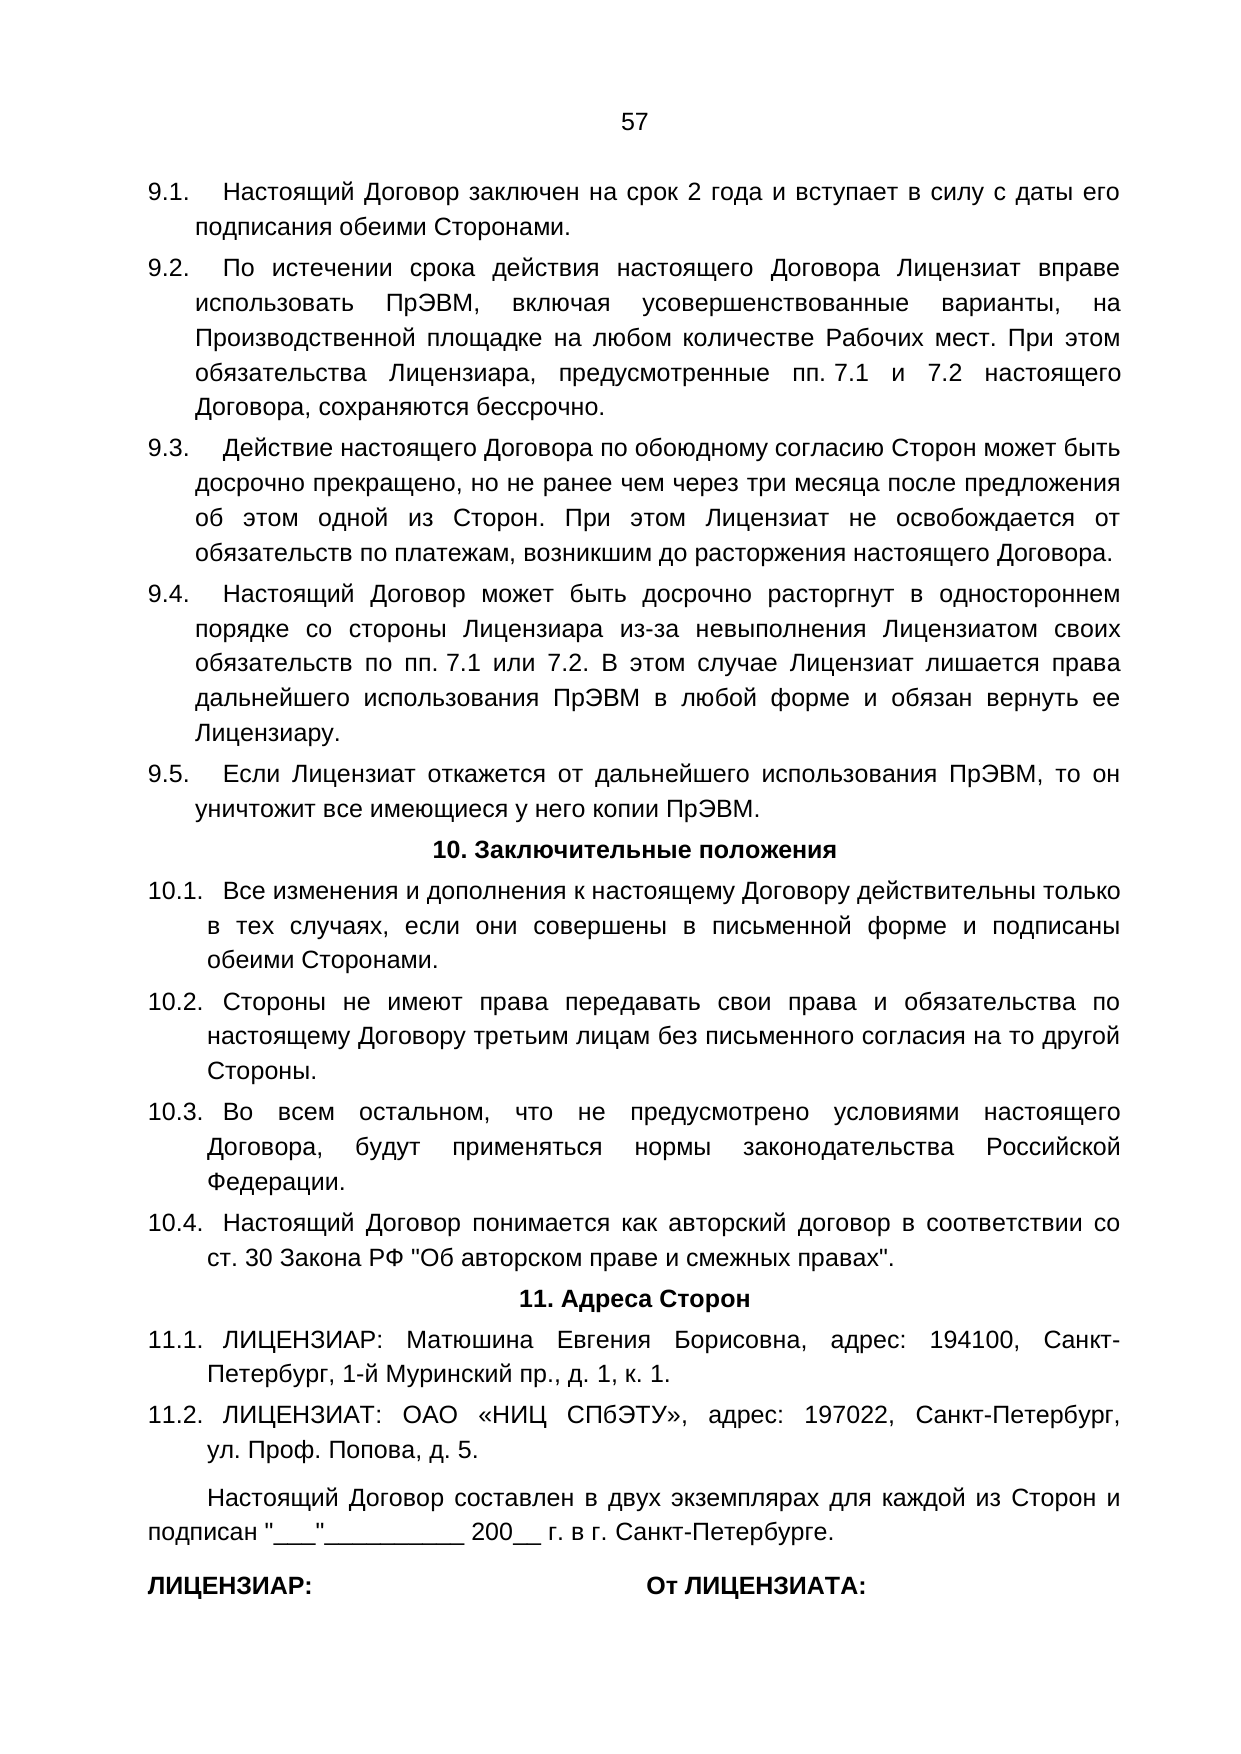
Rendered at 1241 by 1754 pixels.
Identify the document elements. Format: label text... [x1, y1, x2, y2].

list По истечении срока действия настоящего Договора Лицензиат вправе использовать ПрЭВМ, включая усовершенствованные варианты, на Производственной площадке на любом количестве Рабочих мест. При этом обязательства Лицензиара, предусмотренные пп. 7.1 и 7.2 настоящего Договора, сохраняются бессрочно. [148, 253, 1122, 421]
list Настоящий Договор понимается как авторский договор в соответствии со ст. 30 Закона РФ "Об авторском праве и смежных правах". [148, 1208, 1122, 1271]
list Во всем остальном, что не предусмотрено условиями настоящего Договора, будут применяться нормы законодательства Российской Федерации. [148, 1097, 1122, 1196]
text 10. Заключительные положения [148, 835, 1122, 864]
list Если Лицензиат откажется от дальнейшего использования ПрЭВМ, то он уничтожит все имеющиеся у него копии ПрЭВМ. [148, 759, 1122, 823]
list Настоящий Договор заключен на срок 2 года и вступает в силу с даты его подписания обеими Сторонами. [148, 177, 1122, 241]
list ЛИЦЕНЗИАТ: ОАО «НИЦ СПбЭТУ», адрес: 197022, Санкт-Петербург, ул. Проф. Попова, д. 5. [148, 1400, 1122, 1464]
text 11. Адреса Сторон [148, 1283, 1122, 1312]
list Действие настоящего Договора по обоюдному согласию Сторон может быть досрочно прекращено, но не ранее чем через три месяца после предложения об этом одной из Сторон. При этом Лицензиат не освобождается от обязательств по платежам, возникшим до расторжения настоящего Договора. [148, 433, 1122, 567]
list Настоящий Договор может быть досрочно расторгнут в одностороннем порядке со стороны Лицензиара из-за невыполнения Лицензиатом своих обязательств по пп. 7.1 или 7.2. В этом случае Лицензиат лишается права дальнейшего использования ПрЭВМ в любой форме и обязан вернуть ее Лицензиару. [148, 579, 1122, 747]
list Все изменения и дополнения к настоящему Договору действительны только в тех случаях, если они совершены в письменной форме и подписаны обеими Сторонами. [148, 876, 1122, 974]
table_header От ЛИЦЕНЗИАТА: [635, 1565, 1133, 1600]
list Стороны не имеют права передавать свои права и обязательства по настоящему Договору третьим лицам без письменного согласия на то другой Стороны. [148, 986, 1122, 1085]
table_header ЛИЦЕНЗИАР: [136, 1565, 635, 1600]
text Настоящий Договор составлен в двух экземплярах для каждой из Сторон и подписан "___"__________ 200__ г. в г. Санкт-Петербурге. [148, 1482, 1122, 1546]
list ЛИЦЕНЗИАР: Матюшина Евгения Борисовна, адрес: 194100, Санкт-Петербург, 1-й Муринский пр., д. 1, к. 1. [148, 1324, 1122, 1388]
